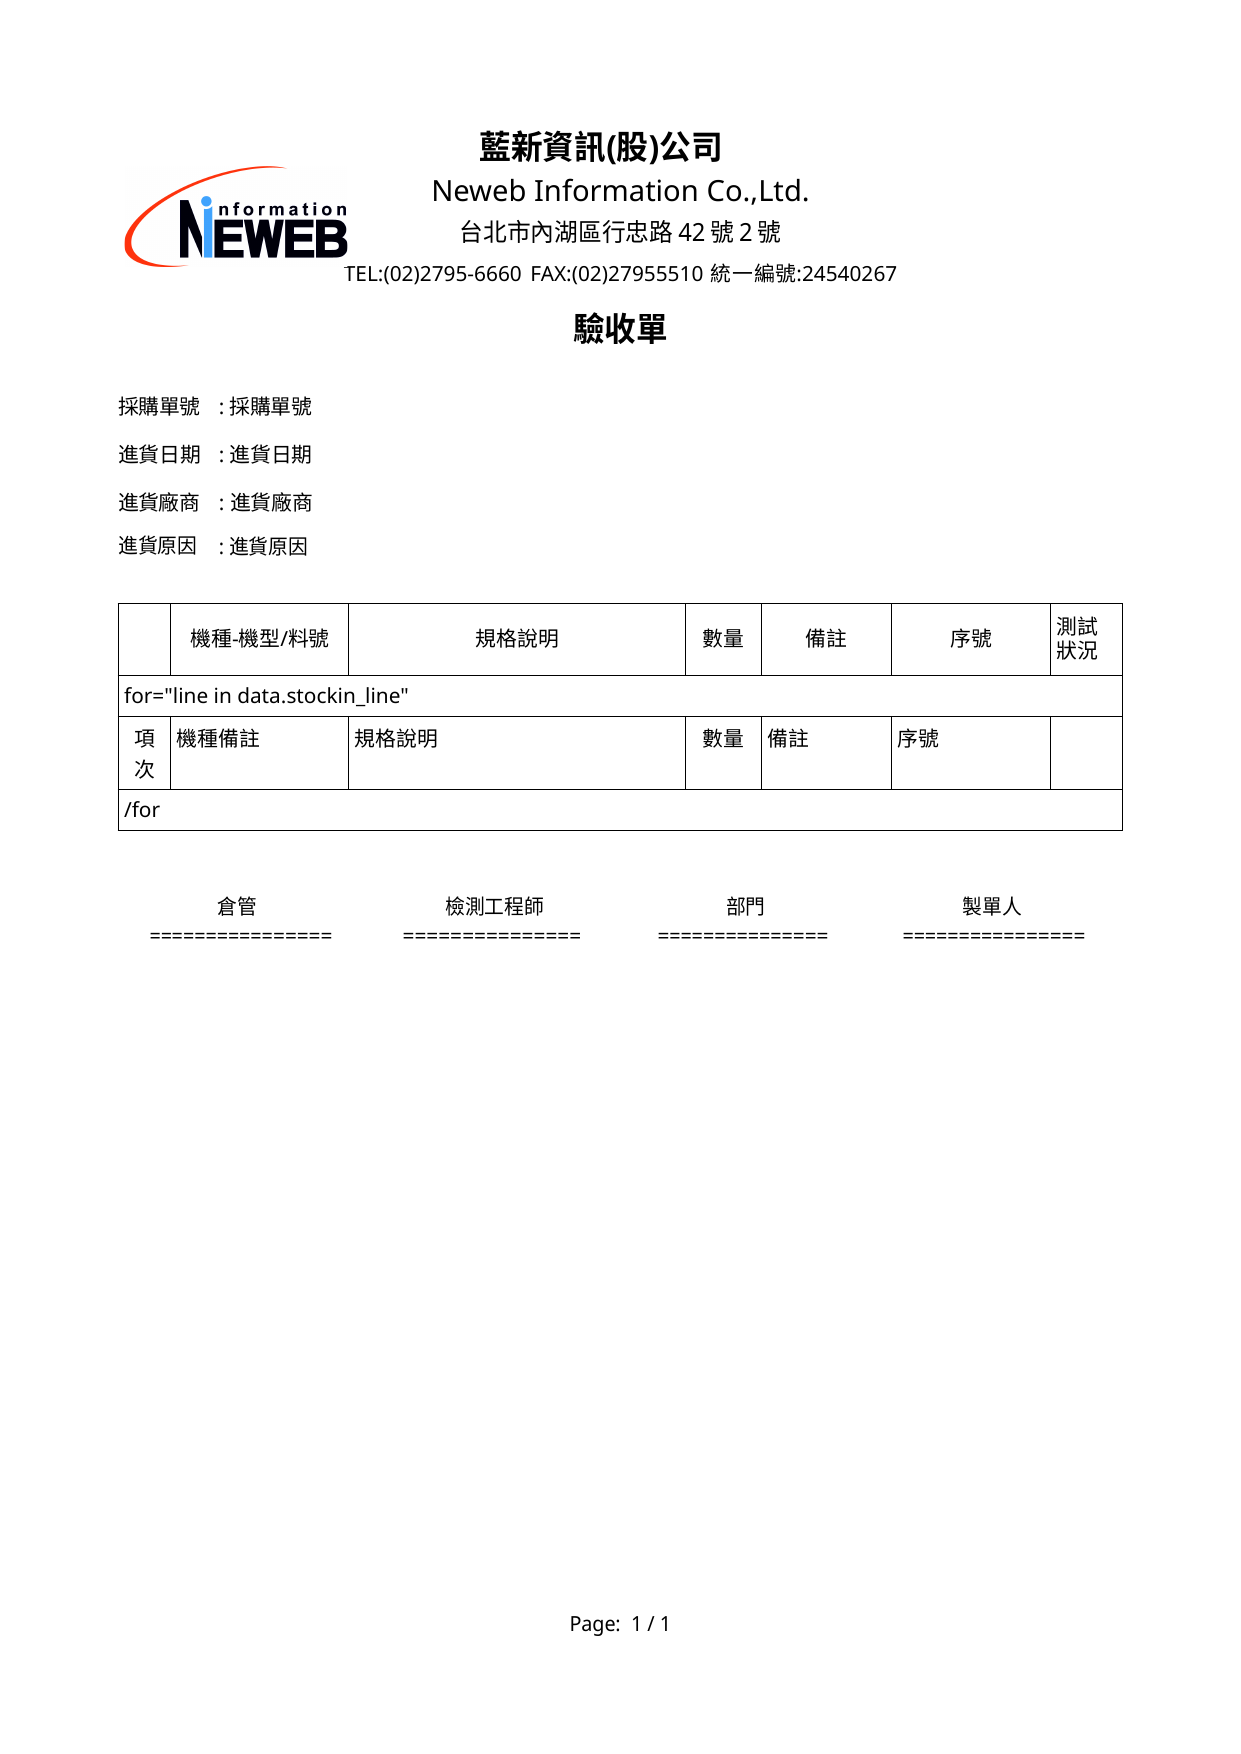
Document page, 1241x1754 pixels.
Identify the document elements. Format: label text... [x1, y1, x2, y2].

table_header 檢測工程師 [369, 888, 620, 925]
table_header 製單人 [871, 888, 1122, 925]
table_header 測試狀況 [1051, 604, 1122, 675]
table_cell =============== [620, 925, 871, 949]
table_cell [118, 949, 369, 1006]
table_cell TEL:(02)2795-6660 FAX:(02)27955510 統一編號:24540267 [118, 252, 1122, 296]
table_cell : 進貨廠商 [219, 481, 1122, 523]
table_cell 台北市內湖區行忠路42號2號 [348, 213, 1122, 252]
table_cell 進貨原因 [118, 523, 219, 572]
table_cell for="line in data.stockin_line" [119, 676, 1122, 716]
table_cell 機種備註 [171, 717, 348, 789]
table_header 規格說明 [349, 604, 685, 675]
table_cell 項次 [119, 717, 170, 789]
table_cell [1051, 717, 1122, 789]
table_header [119, 604, 170, 675]
table_cell [369, 949, 620, 1006]
picture [124, 166, 348, 267]
table_cell 序號 [892, 717, 1050, 789]
table_cell /for [119, 790, 1122, 830]
table_cell 驗收單 [118, 296, 1122, 355]
table_cell ================ [871, 925, 1122, 949]
table_cell 數量 [686, 717, 761, 789]
table_cell [620, 949, 871, 1006]
table_cell 規格說明 [349, 717, 685, 789]
table_header 倉管 [118, 888, 369, 925]
table_cell 備註 [762, 717, 891, 789]
table_cell 進貨廠商 [118, 481, 219, 523]
table_header : 採購單號 [219, 385, 1122, 427]
table_header 序號 [892, 604, 1050, 675]
table_header 備註 [762, 604, 891, 675]
table_cell : 進貨原因 [219, 523, 1122, 572]
table_cell : 進貨日期 [219, 427, 1122, 481]
table_cell ================ [118, 925, 369, 949]
table_header 藍新資訊(股)公司 [118, 118, 1122, 170]
table_cell [871, 949, 1122, 1006]
table_cell Neweb Information Co.,Ltd. [348, 170, 1122, 213]
table_header 機種-機型/料號 [171, 604, 348, 675]
table_header 部門 [620, 888, 871, 925]
table_header 數量 [686, 604, 761, 675]
table_cell =============== [369, 925, 620, 949]
table_header 採購單號 [118, 385, 219, 427]
table_cell 進貨日期 [118, 427, 219, 481]
